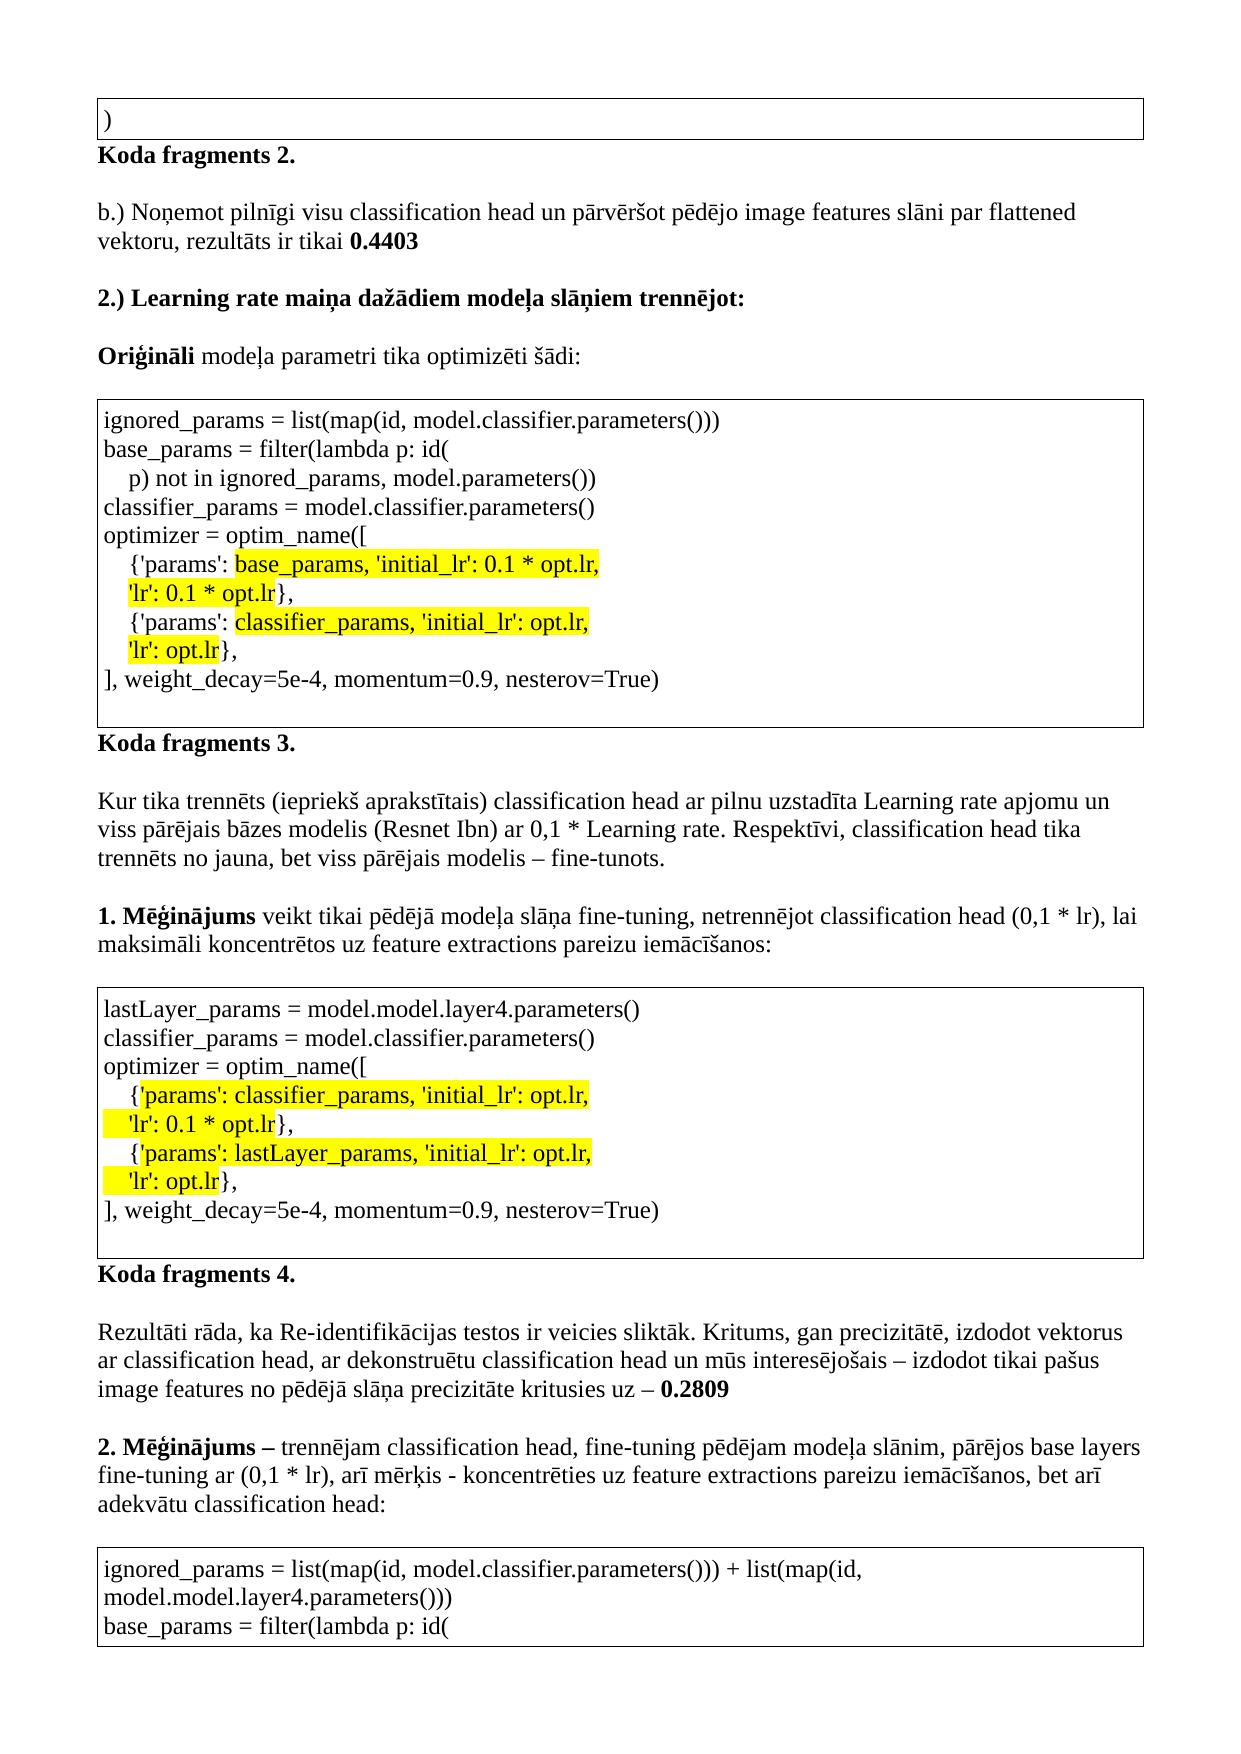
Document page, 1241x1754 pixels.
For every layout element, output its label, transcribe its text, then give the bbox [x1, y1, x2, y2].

table_header lastLayer_params = model.model.layer4.parameters() classifier_params = model.classifier.parameters() optimizer = optim_name([ {'params': classifier_params, 'initial_lr': opt.lr, 'lr': 0.1 * opt.lr}, {'params': lastLayer_params, 'initial_lr': opt.lr, 'lr': opt.lr}, ], weight_decay=5e-4, momentum=0.9, nesterov=True) [98, 988, 1143, 1258]
text Koda fragments 2. [97, 140, 1143, 168]
text b.) Noņemot pilnīgi visu classification head un pārvēršot pēdējo image features slāni par flattened vektoru, rezultāts ir tikai 0.4403 [97, 197, 1143, 255]
text 2. Mēģinājums – trennējam classification head, fine-tuning pēdējam modeļa slānim, pārējos base layers fine-tuning ar (0,1 * lr), arī mērķis - koncentrēties uz feature extractions pareizu iemācīšanos, bet arī adekvātu classification head: [97, 1432, 1143, 1518]
text Koda fragments 4. [97, 1259, 1143, 1288]
table_header ignored_params = list(map(id, model.classifier.parameters())) base_params = filter(lambda p: id( p) not in ignored_params, model.parameters()) classifier_params = model.classifier.parameters() optimizer = optim_name([ {'params': base_params, 'initial_lr': 0.1 * opt.lr, 'lr': 0.1 * opt.lr}, {'params': classifier_params, 'initial_lr': opt.lr, 'lr': opt.lr}, ], weight_decay=5e-4, momentum=0.9, nesterov=True) [98, 400, 1143, 727]
text 1. Mēģinājums veikt tikai pēdējā modeļa slāņa fine-tuning, netrennējot classification head (0,1 * lr), lai maksimāli koncentrētos uz feature extractions pareizu iemācīšanos: [97, 901, 1143, 958]
text Oriģināli modeļa parametri tika optimizēti šādi: [97, 341, 1143, 370]
text Rezultāti rāda, ka Re-identifikācijas testos ir veicies sliktāk. Kritums, gan precizitātē, izdodot vektorus ar classification head, ar dekonstruētu classification head un mūs interesējošais – izdodot tikai pašus image features no pēdējā slāņa precizitāte kritusies uz – 0.2809 [97, 1317, 1143, 1403]
text 2.) Learning rate maiņa dažādiem modeļa slāņiem trennējot: [97, 283, 1143, 312]
text Koda fragments 3. [97, 728, 1143, 757]
table_header ) [98, 99, 1143, 139]
text Kur tika trennēts (iepriekš aprakstītais) classification head ar pilnu uzstadīta Learning rate apjomu un viss pārējais bāzes modelis (Resnet Ibn) ar 0,1 * Learning rate. Respektīvi, classification head tika trennēts no jauna, bet viss pārējais modelis – fine-tunots. [97, 786, 1143, 872]
table_header ignored_params = list(map(id, model.classifier.parameters())) + list(map(id, model.model.layer4.parameters())) base_params = filter(lambda p: id( [98, 1548, 1143, 1646]
